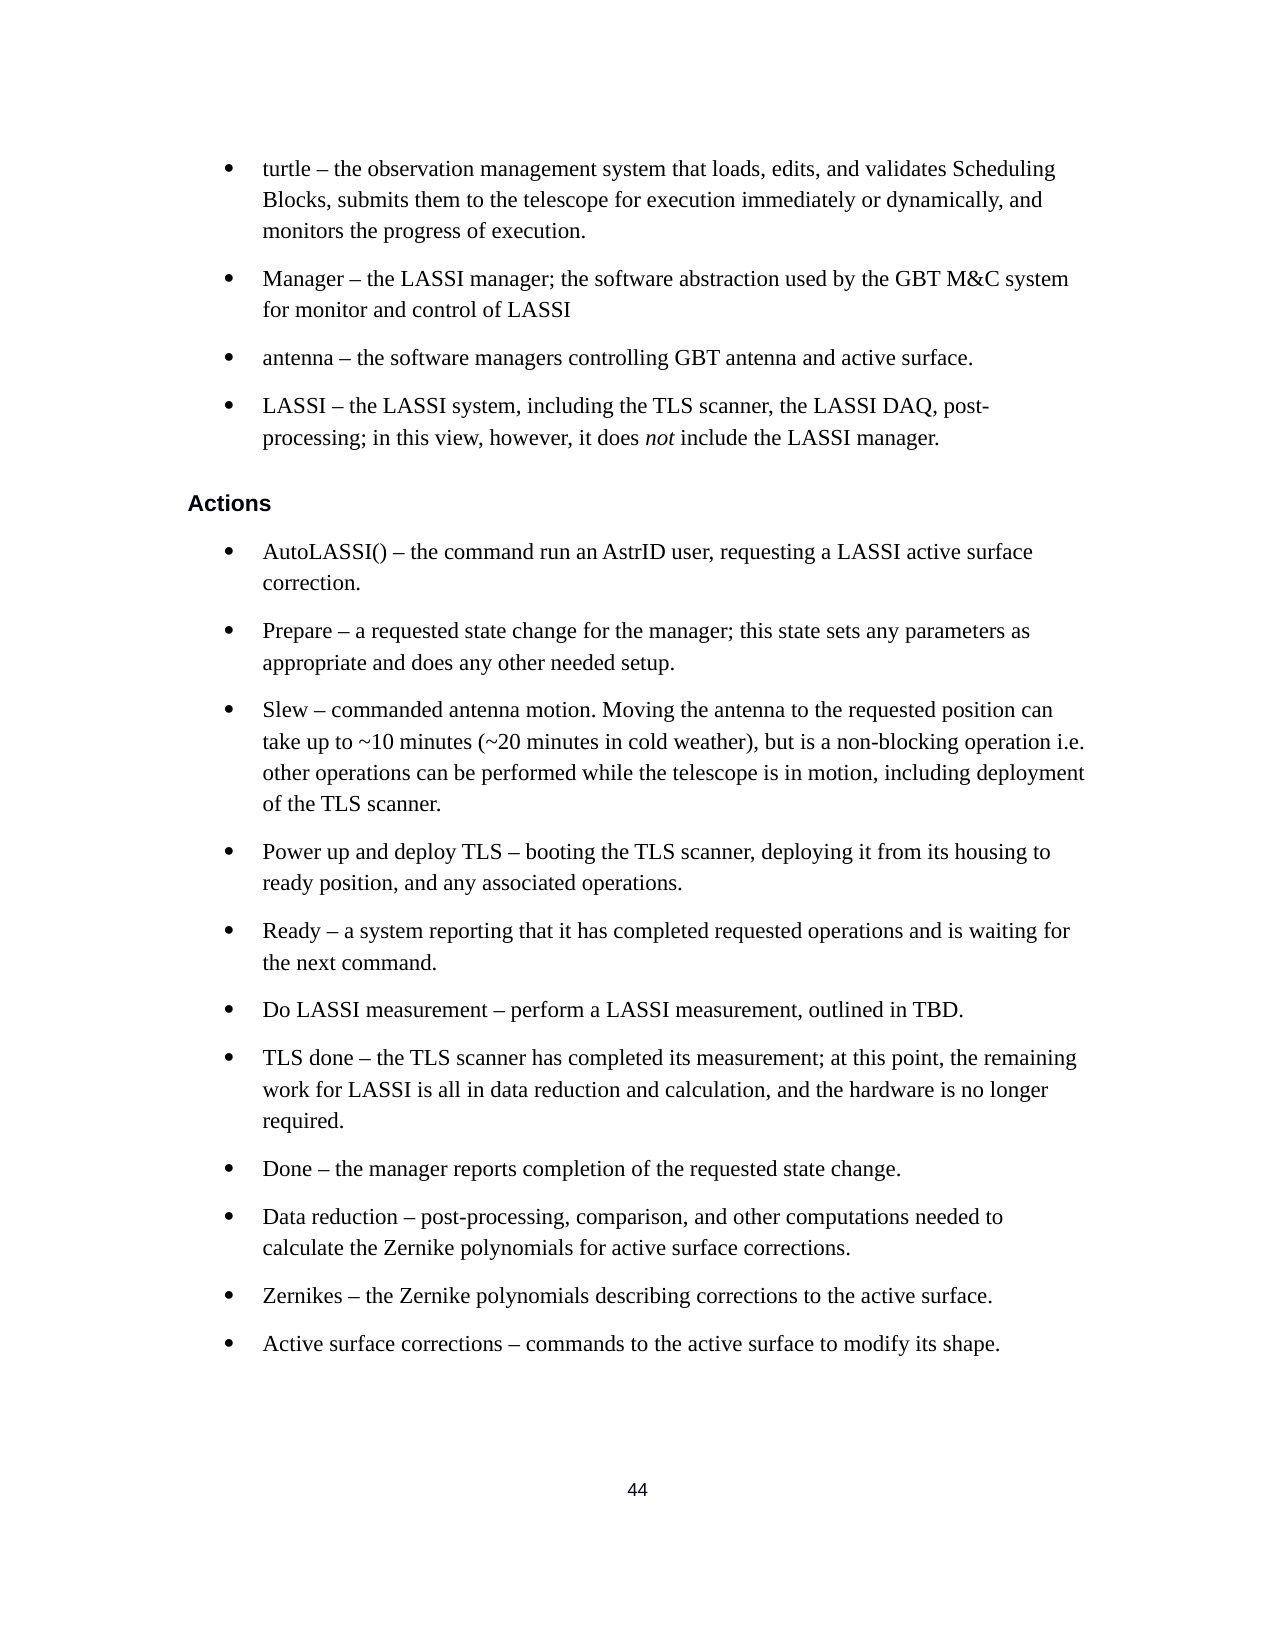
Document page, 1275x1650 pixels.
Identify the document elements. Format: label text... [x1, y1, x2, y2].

list Power up and deploy TLS – booting the TLS scanner, deploying it from its housing to ready position, and any associated operations. [225, 833, 1087, 896]
list Manager – the LASSI manager; the software abstraction used by the GBT M&C system for monitor and control of LASSI [225, 260, 1087, 323]
list Do LASSI measurement – perform a LASSI measurement, outlined in TBD. [225, 992, 1087, 1023]
list Done – the manager reports completion of the requested state change. [225, 1150, 1087, 1181]
list Data reduction – post-processing, comparison, and other computations needed to calculate the Zernike polynomials for active surface corrections. [225, 1198, 1087, 1260]
list turtle – the observation management system that loads, edits, and validates Scheduling Blocks, submits them to the telescope for execution immediately or dynamically, and monitors the progress of execution. [225, 150, 1087, 244]
list LASSI – the LASSI system, including the TLS scanner, the LASSI DAQ, post-processing; in this view, however, it does not include the LASSI manager. [225, 387, 1087, 450]
list antenna – the software managers controlling GBT antenna and active surface. [225, 339, 1087, 371]
list TLS done – the TLS scanner has completed its measurement; at this point, the remaining work for LASSI is all in data reduction and calculation, and the hardware is no longer required. [225, 1039, 1087, 1133]
list Zernikes – the Zernike polynomials describing corrections to the active surface. [225, 1277, 1087, 1308]
list Active surface corrections – commands to the active surface to modify its shape. [225, 1325, 1087, 1356]
list Prepare – a requested state change for the manager; this state sets any parameters as appropriate and does any other needed setup. [225, 612, 1087, 675]
list Slew – commanded antenna motion. Moving the antenna to the requested position can take up to ~10 minutes (~20 minutes in cold weather), but is a non-blocking operation i.e. other operations can be performed while the telescope is in motion, including deployment of the TLS scanner. [225, 692, 1087, 817]
list Ready – a system reporting that it has completed requested operations and is waiting for the next command. [225, 912, 1087, 975]
text Actions [187, 481, 1087, 517]
list AutoLASSI() – the command run an AstrID user, requesting a LASSI active surface correction. [225, 533, 1087, 596]
